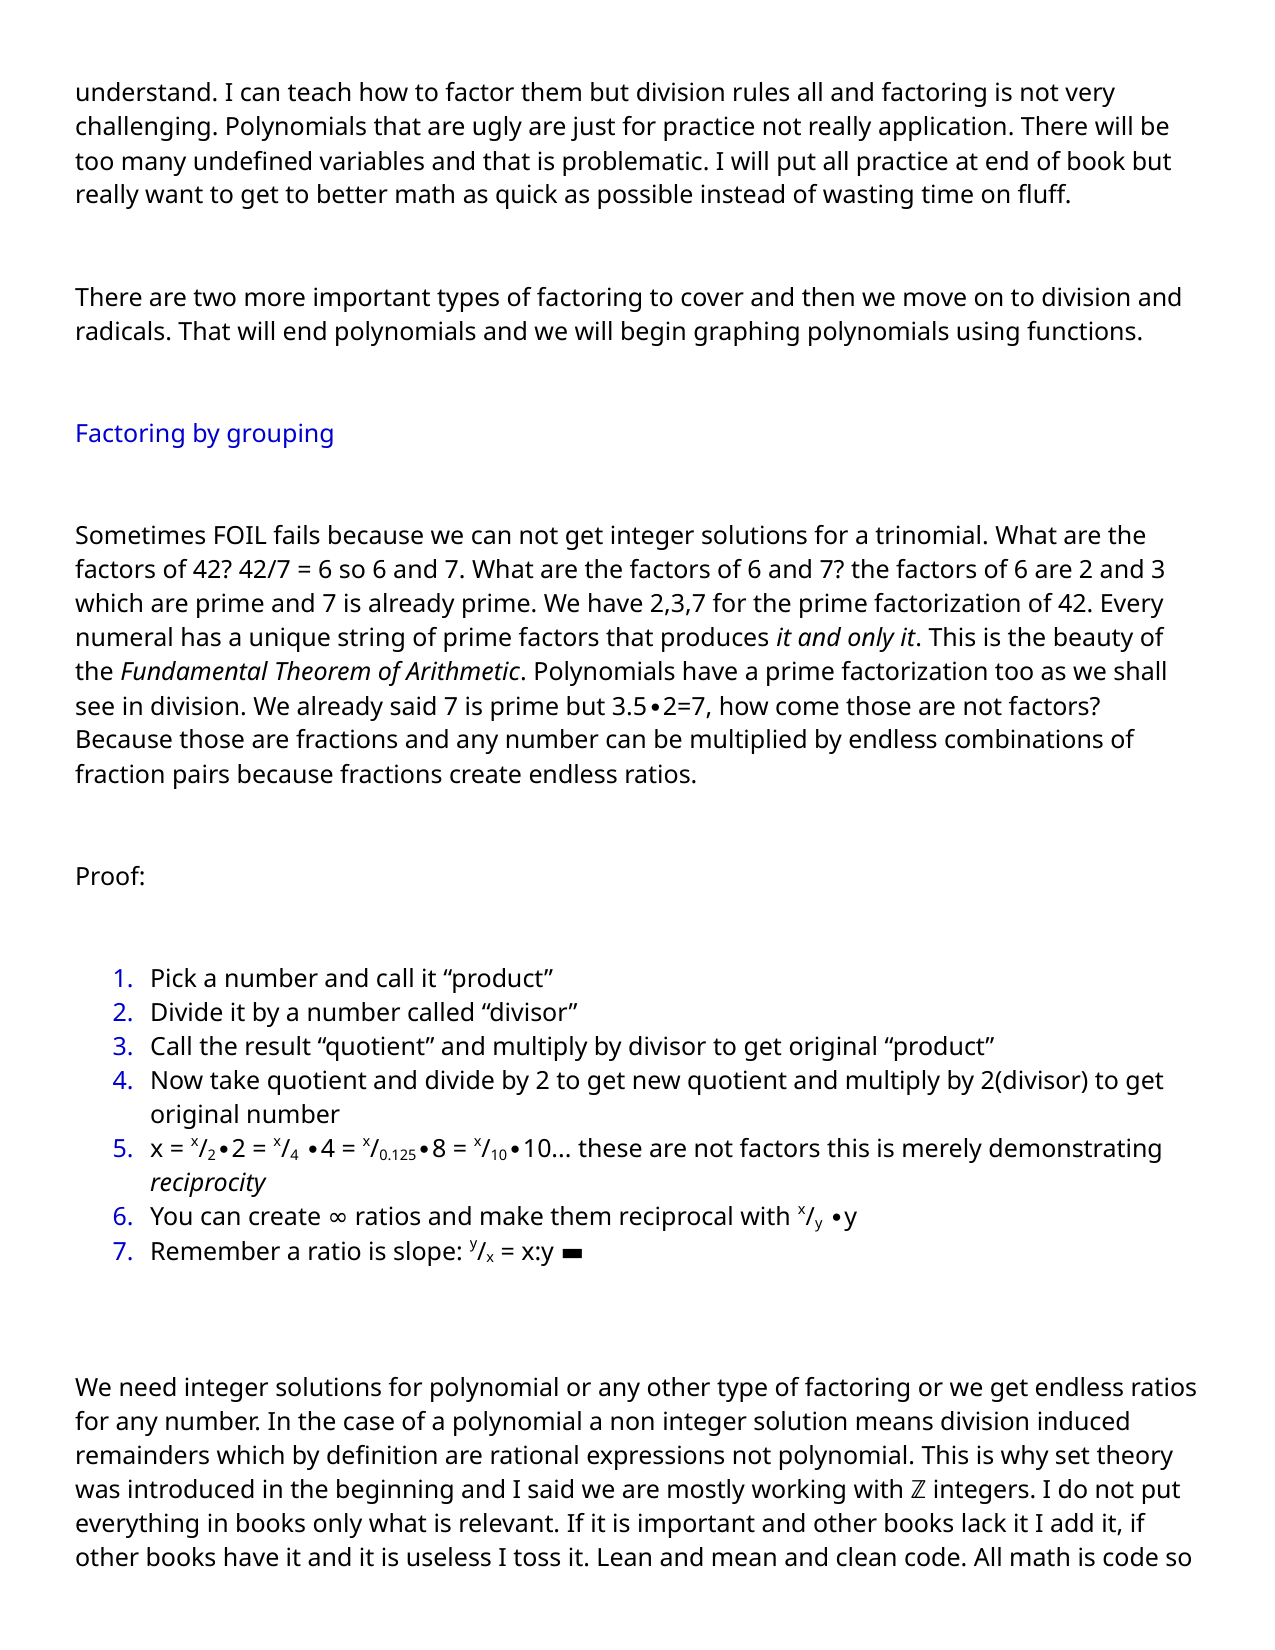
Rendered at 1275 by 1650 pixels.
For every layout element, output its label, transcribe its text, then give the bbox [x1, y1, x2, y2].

text understand. I can teach how to factor them but division rules all and factoring is not very challenging. Polynomials that are ugly are just for practice not really application. There will be too many undefined variables and that is problematic. I will put all practice at end of book but really want to get to better math as quick as possible instead of wasting time on fluff. [75, 75, 1200, 211]
text Sometimes FOIL fails because we can not get integer solutions for a trinomial. What are the factors of 42? 42/7 = 6 so 6 and 7. What are the factors of 6 and 7? the factors of 6 are 2 and 3 which are prime and 7 is already prime. We have 2,3,7 for the prime factorization of 42. Every numeral has a unique string of prime factors that produces it and only it. This is the beauty of the Fundamental Theorem of Arithmetic. Polynomials have a prime factorization too as we shall see in division. We already said 7 is prime but 3.5∙2=7, how come those are not factors? Because those are fractions and any number can be multiplied by endless combinations of fraction pairs because fractions create endless ratios. [75, 518, 1200, 790]
list Remember a ratio is slope: y/x = x:y ▬ [112, 1233, 1200, 1267]
list Call the result “quotient” and multiply by divisor to get original “product” [112, 1029, 1200, 1063]
text There are two more important types of factoring to cover and then we move on to division and radicals. That will end polynomials and we will begin graphing polynomials using functions. [75, 279, 1200, 347]
list You can create ∞ ratios and make them reciprocal with x/y ∙y [112, 1199, 1200, 1233]
list Divide it by a number called “divisor” [112, 995, 1200, 1029]
text We need integer solutions for polynomial or any other type of factoring or we get endless ratios for any number. In the case of a polynomial a non integer solution means division induced remainders which by definition are rational expressions not polynomial. This is why set theory was introduced in the beginning and I said we are mostly working with ℤ integers. I do not put everything in books only what is relevant. If it is important and other books lack it I add it, if other books have it and it is useless I toss it. Lean and mean and clean code. All math is code so [75, 1369, 1200, 1574]
text Factoring by grouping [75, 416, 1200, 450]
text Proof: [75, 858, 1200, 892]
list x = x/2∙2 = x/4 ∙4 = x/0.125∙8 = x/10∙10... these are not factors this is merely demonstrating reciprocity [112, 1131, 1200, 1199]
list Now take quotient and divide by 2 to get new quotient and multiply by 2(divisor) to get original number [112, 1063, 1200, 1131]
list Pick a number and call it “product” [112, 961, 1200, 995]
